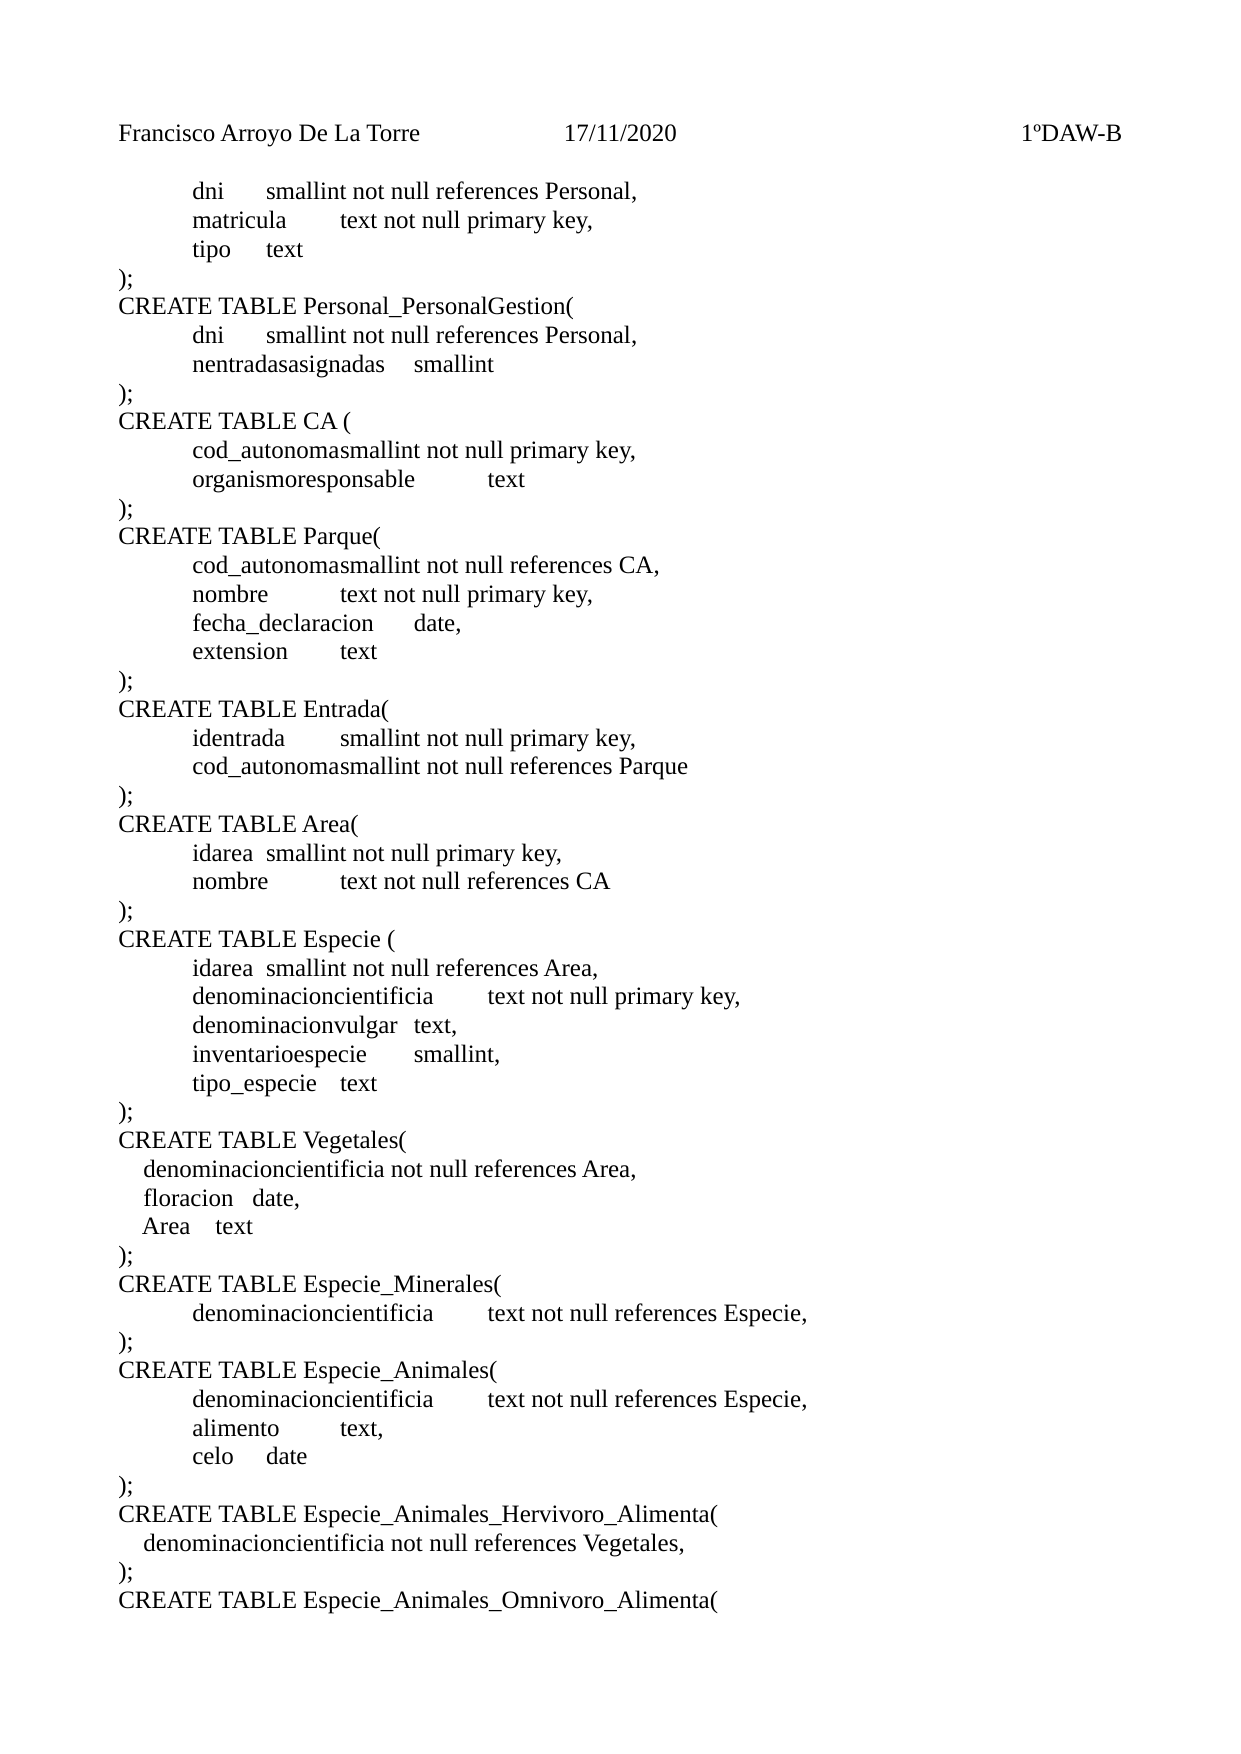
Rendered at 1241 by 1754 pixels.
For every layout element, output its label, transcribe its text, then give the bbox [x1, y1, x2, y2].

text nombre text not null primary key, [118, 579, 1122, 608]
text denominacionvulgar text, [118, 1010, 1122, 1039]
text cod_autonoma smallint not null primary key, [118, 435, 1122, 464]
text ); [118, 665, 1122, 694]
text matricula text not null primary key, [118, 205, 1122, 234]
text nombre text not null references CA [118, 866, 1122, 895]
text ); [118, 1556, 1122, 1585]
text dni smallint not null references Personal, [118, 176, 1122, 205]
text ); [118, 1470, 1122, 1499]
text ); [118, 1240, 1122, 1269]
text CREATE TABLE Especie_Animales_Hervivoro_Alimenta( [118, 1499, 1122, 1528]
text tipo text [118, 234, 1122, 263]
text organismoresponsable text [118, 464, 1122, 493]
text fecha_declaracion date, [118, 608, 1122, 636]
text CREATE TABLE Especie_Minerales( [118, 1269, 1122, 1298]
text Area text [118, 1211, 1122, 1240]
text ); [118, 1326, 1122, 1355]
text CREATE TABLE Especie ( [118, 924, 1122, 953]
text denominacioncientificia not null references Vegetales, [118, 1528, 1122, 1556]
text identrada smallint not null primary key, [118, 723, 1122, 751]
text idarea smallint not null primary key, [118, 838, 1122, 866]
text CREATE TABLE CA ( [118, 406, 1122, 435]
text cod_autonoma smallint not null references CA, [118, 550, 1122, 579]
text idarea smallint not null references Area, [118, 953, 1122, 981]
text denominacioncientificia text not null references Especie, [118, 1384, 1122, 1413]
text extension text [118, 636, 1122, 665]
text alimento text, [118, 1413, 1122, 1441]
text ); [118, 1096, 1122, 1125]
text CREATE TABLE Personal_PersonalGestion( [118, 291, 1122, 320]
text ); [118, 895, 1122, 924]
text floracion date, [118, 1183, 1122, 1211]
text ); [118, 780, 1122, 809]
text ); [118, 378, 1122, 406]
text denominacioncientificia not null references Area, [118, 1154, 1122, 1183]
text celo date [118, 1441, 1122, 1470]
text CREATE TABLE Area( [118, 809, 1122, 838]
text CREATE TABLE Especie_Animales( [118, 1355, 1122, 1384]
text CREATE TABLE Entrada( [118, 694, 1122, 723]
text CREATE TABLE Vegetales( [118, 1125, 1122, 1154]
text ); [118, 493, 1122, 521]
text denominacioncientificia text not null references Especie, [118, 1298, 1122, 1326]
text dni smallint not null references Personal, [118, 320, 1122, 349]
text inventarioespecie smallint, [118, 1039, 1122, 1068]
text CREATE TABLE Especie_Animales_Omnivoro_Alimenta( [118, 1585, 1122, 1614]
text nentradasasignadas smallint [118, 349, 1122, 378]
text denominacioncientificia text not null primary key, [118, 981, 1122, 1010]
text ); [118, 263, 1122, 291]
text cod_autonoma smallint not null references Parque [118, 751, 1122, 780]
text tipo_especie text [118, 1068, 1122, 1096]
text CREATE TABLE Parque( [118, 521, 1122, 550]
